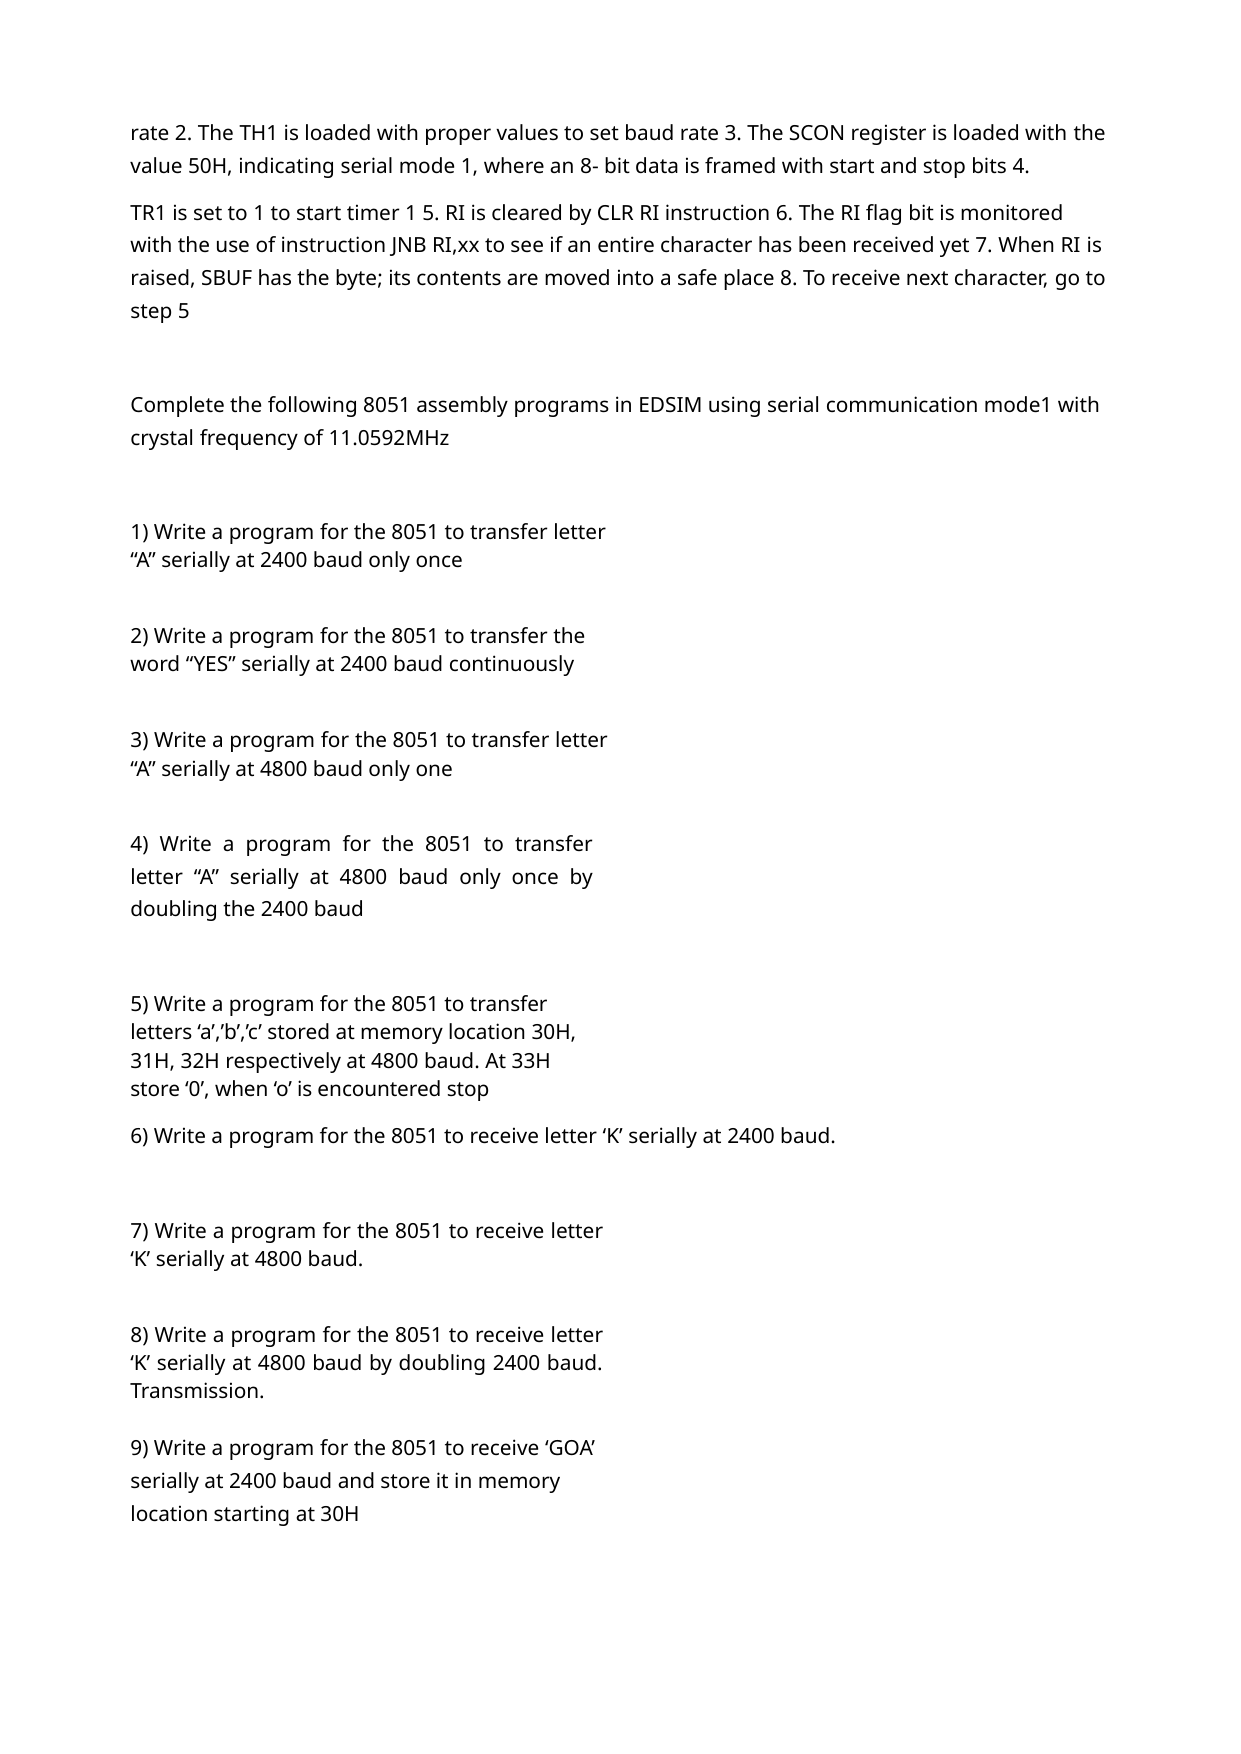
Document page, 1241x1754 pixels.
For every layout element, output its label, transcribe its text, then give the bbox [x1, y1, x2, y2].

list 8) Write a program for the 8051 to receive letter ‘K’ serially at 4800 baud by doubling 2400 baud. Transmission. [130, 1320, 603, 1405]
text Complete the following 8051 assembly programs in EDSIM using serial communication mode1 with crystal frequency of 11.0592MHz [130, 390, 1106, 451]
list 5) Write a program for the 8051 to transfer letters ‘a’,’b’,’c’ stored at memory location 30H, 31H, 32H respectively at 4800 baud. At 33H [130, 989, 593, 1074]
text 4) Write a program for the 8051 to transfer letter “A” serially at 4800 baud only once by doubling the 2400 baud [130, 829, 593, 923]
list 7) Write a program for the 8051 to receive letter ‘K’ serially at 4800 baud. [130, 1216, 603, 1273]
text 6) Write a program for the 8051 to receive letter ‘K’ serially at 2400 baud. [130, 1121, 972, 1150]
text store ‘0’, when ‘o’ is encountered stop [130, 1074, 972, 1103]
text 9) Write a program for the 8051 to receive ‘GOA’ serially at 2400 baud and store it in memory location starting at 30H [130, 1433, 606, 1527]
text rate 2. The TH1 is loaded with proper values to set baud rate 3. The SCON register is loaded with the value 50H, indicating serial mode 1, where an 8- bit data is framed with start and stop bits 4. [130, 118, 1106, 179]
list 1) Write a program for the 8051 to transfer letter “A” serially at 2400 baud only once [130, 517, 607, 574]
text TR1 is set to 1 to start timer 1 5. RI is cleared by CLR RI instruction 6. The RI flag bit is monitored with the use of instruction JNB RI,xx to see if an entire character has been received yet 7. When RI is raised, SBUF has the byte; its contents are moved into a safe place 8. To receive next character, go to step 5 [130, 198, 1106, 324]
list 3) Write a program for the 8051 to transfer letter “A” serially at 4800 baud only one [130, 725, 607, 782]
list 2) Write a program for the 8051 to transfer the word “YES” serially at 2400 baud continuously [130, 621, 587, 678]
